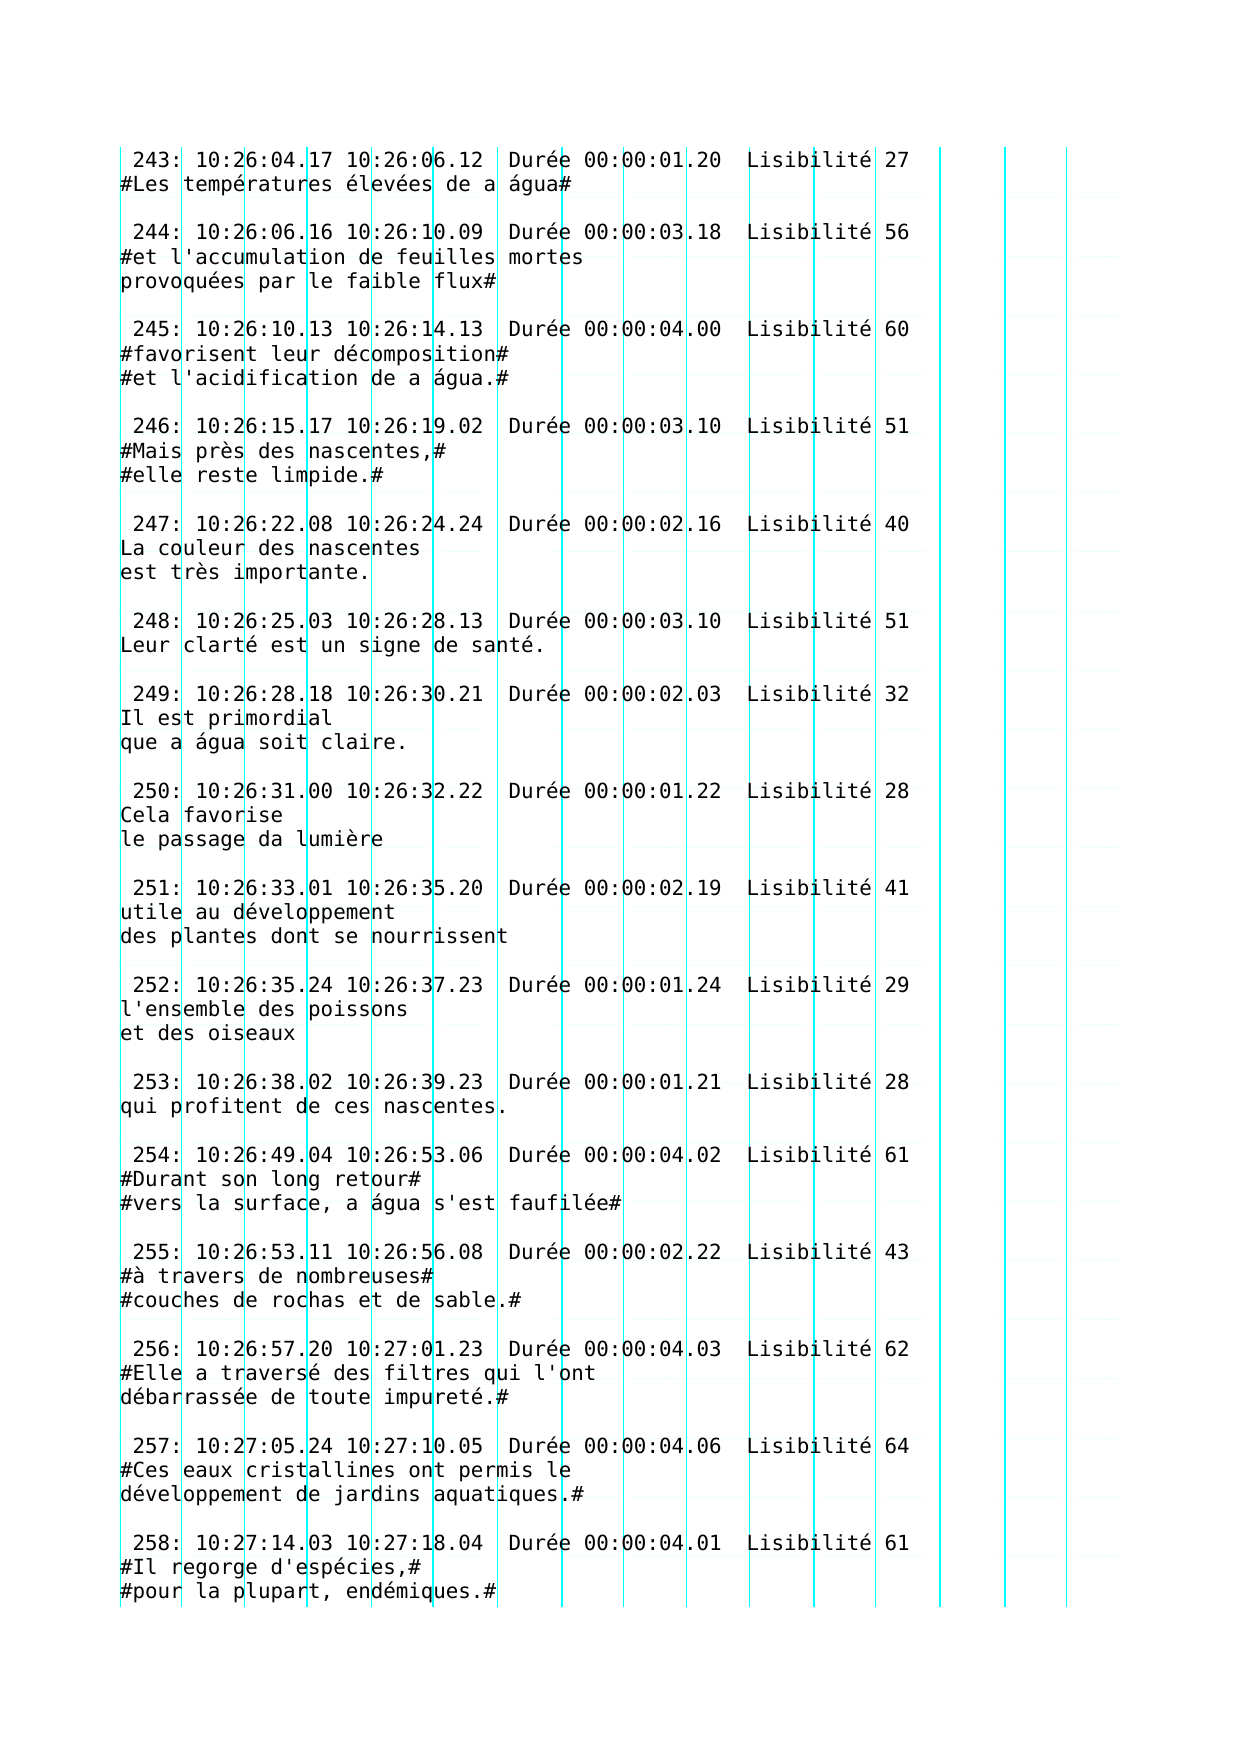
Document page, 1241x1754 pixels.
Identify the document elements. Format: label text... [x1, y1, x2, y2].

text 250: 10:26:31.00 10:26:32.22 Durée 00:00:01.22 Lisibilité 28 [120, 779, 1120, 803]
text #Il regorge d'espécies,# [120, 1555, 1120, 1579]
text #Elle a traversé des filtres qui l'ont [120, 1361, 1120, 1385]
text #vers la surface, a água s'est faufilée# [120, 1191, 1120, 1216]
text 249: 10:26:28.18 10:26:30.21 Durée 00:00:02.03 Lisibilité 32 [120, 682, 1120, 706]
text 246: 10:26:15.17 10:26:19.02 Durée 00:00:03.10 Lisibilité 51 [120, 414, 1120, 439]
text 255: 10:26:53.11 10:26:56.08 Durée 00:00:02.22 Lisibilité 43 [120, 1240, 1120, 1264]
text 245: 10:26:10.13 10:26:14.13 Durée 00:00:04.00 Lisibilité 60 [120, 317, 1120, 342]
text #et l'acidification de a água.# [120, 366, 1120, 390]
text #pour la plupart, endémiques.# [120, 1579, 1120, 1604]
text le passage da lumière [120, 827, 1120, 851]
text 251: 10:26:33.01 10:26:35.20 Durée 00:00:02.19 Lisibilité 41 [120, 876, 1120, 900]
text #Les températures élevées de a água# [120, 172, 1120, 196]
text des plantes dont se nourrissent [120, 924, 1120, 948]
picture [119, 147, 1121, 1607]
text #et l'accumulation de feuilles mortes [120, 245, 1120, 269]
text La couleur des nascentes [120, 536, 1120, 560]
text 248: 10:26:25.03 10:26:28.13 Durée 00:00:03.10 Lisibilité 51 [120, 609, 1120, 633]
text développement de jardins aquatiques.# [120, 1482, 1120, 1507]
text #Durant son long retour# [120, 1167, 1120, 1191]
text qui profitent de ces nascentes. [120, 1094, 1120, 1118]
text 254: 10:26:49.04 10:26:53.06 Durée 00:00:04.02 Lisibilité 61 [120, 1143, 1120, 1167]
text #Mais près des nascentes,# [120, 439, 1120, 463]
text 247: 10:26:22.08 10:26:24.24 Durée 00:00:02.16 Lisibilité 40 [120, 512, 1120, 536]
text 243: 10:26:04.17 10:26:06.12 Durée 00:00:01.20 Lisibilité 27 [120, 148, 1120, 172]
text provoquées par le faible flux# [120, 269, 1120, 293]
text est très importante. [120, 560, 1120, 584]
text que a água soit claire. [120, 730, 1120, 754]
text 257: 10:27:05.24 10:27:10.05 Durée 00:00:04.06 Lisibilité 64 [120, 1434, 1120, 1458]
text #à travers de nombreuses# [120, 1264, 1120, 1288]
text et des oiseaux [120, 1021, 1120, 1046]
text 256: 10:26:57.20 10:27:01.23 Durée 00:00:04.03 Lisibilité 62 [120, 1337, 1120, 1361]
text #couches de rochas et de sable.# [120, 1288, 1120, 1313]
text #elle reste limpide.# [120, 463, 1120, 487]
text l'ensemble des poissons [120, 997, 1120, 1021]
text #Ces eaux cristallines ont permis le [120, 1458, 1120, 1482]
text utile au développement [120, 900, 1120, 924]
text Cela favorise [120, 803, 1120, 827]
text #favorisent leur décomposition# [120, 342, 1120, 366]
text 258: 10:27:14.03 10:27:18.04 Durée 00:00:04.01 Lisibilité 61 [120, 1531, 1120, 1555]
text Il est primordial [120, 706, 1120, 730]
text Leur clarté est un signe de santé. [120, 633, 1120, 657]
text 253: 10:26:38.02 10:26:39.23 Durée 00:00:01.21 Lisibilité 28 [120, 1070, 1120, 1094]
text débarrassée de toute impureté.# [120, 1385, 1120, 1410]
text 252: 10:26:35.24 10:26:37.23 Durée 00:00:01.24 Lisibilité 29 [120, 973, 1120, 997]
text 244: 10:26:06.16 10:26:10.09 Durée 00:00:03.18 Lisibilité 56 [120, 220, 1120, 245]
